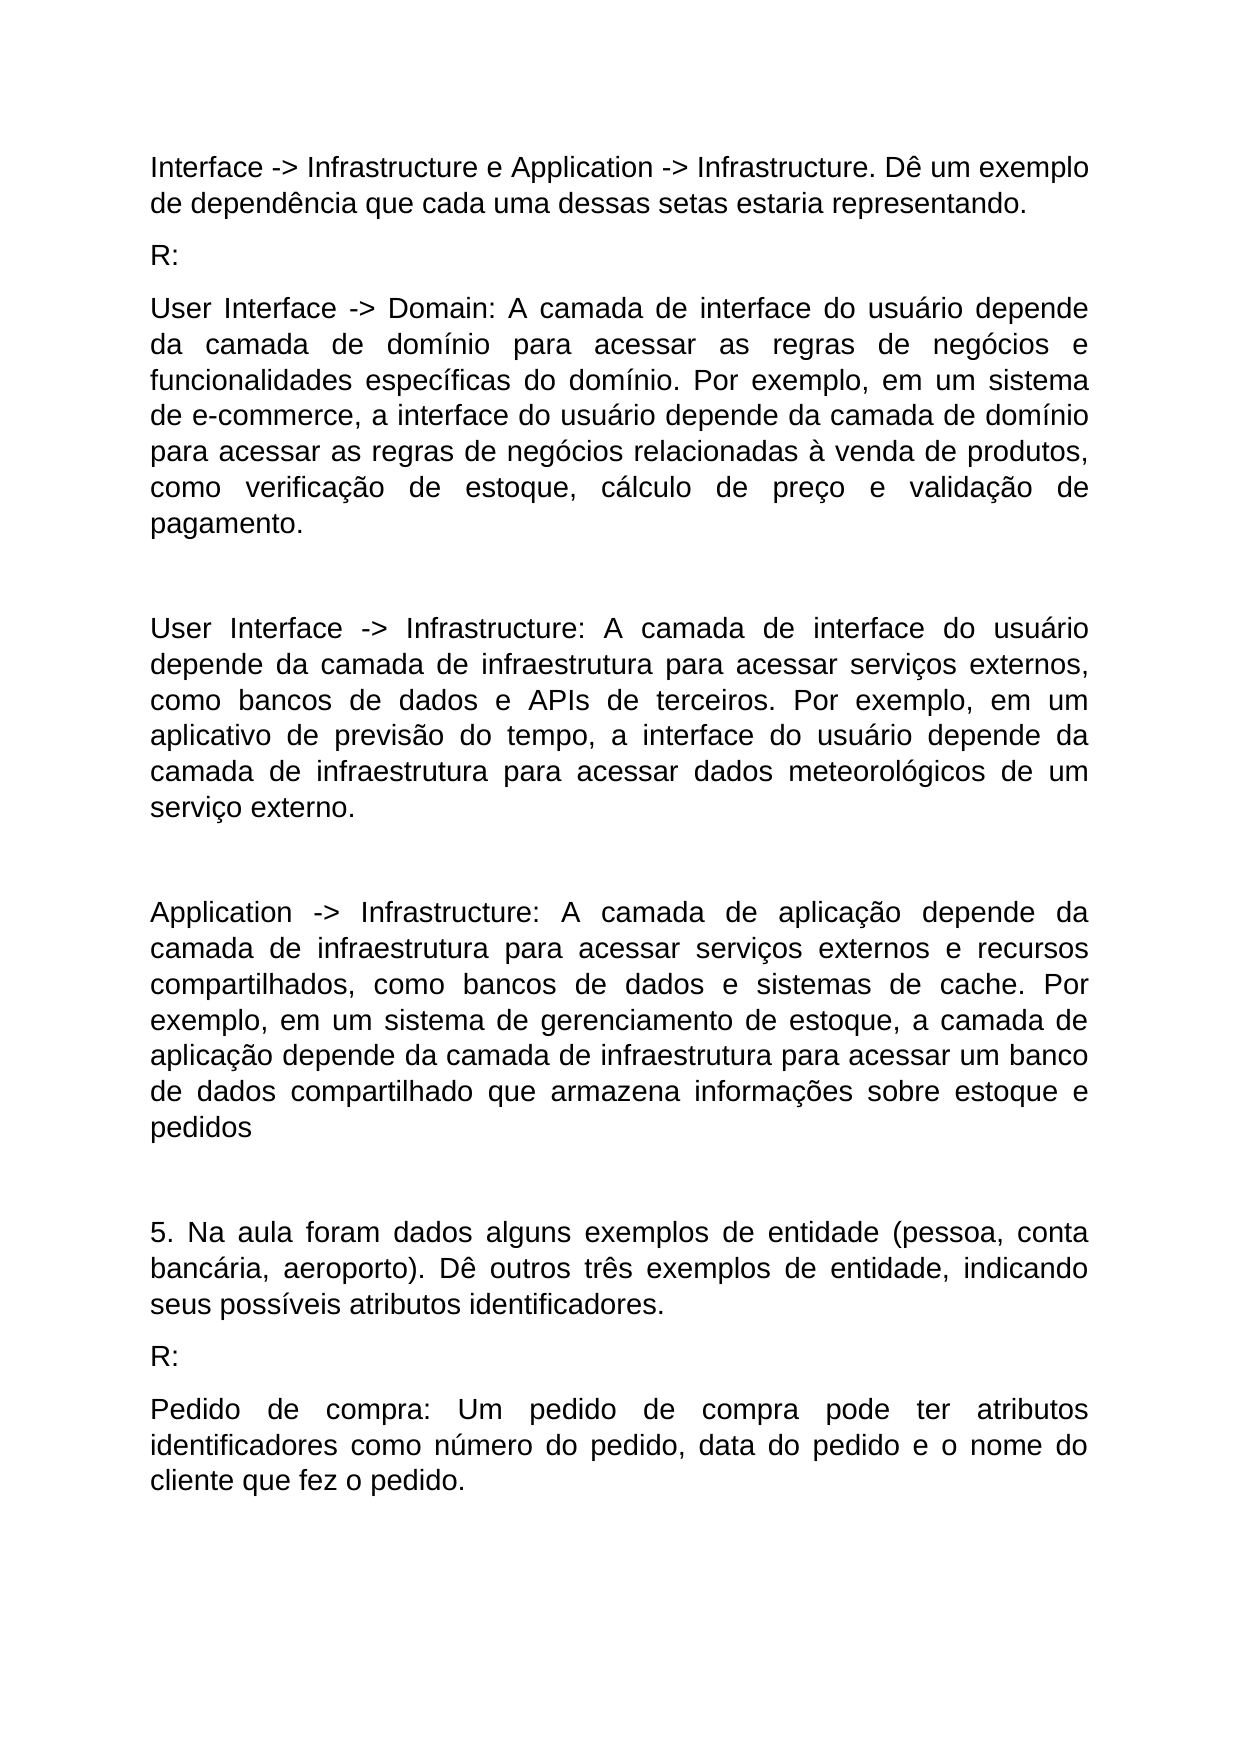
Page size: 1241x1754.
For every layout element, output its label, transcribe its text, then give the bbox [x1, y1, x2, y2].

text R: [150, 238, 1090, 272]
text User Interface -> Infrastructure: A camada de interface do usuário depende da camada de infraestrutura para acessar serviços externos, como bancos de dados e APIs de terceiros. Por exemplo, em um aplicativo de previsão do tempo, a interface do usuário depende da camada de infraestrutura para acessar dados meteorológicos de um serviço externo. [150, 611, 1090, 823]
text Interface -> Infrastructure e Application -> Infrastructure. Dê um exemplo de dependência que cada uma dessas setas estaria representando. [150, 150, 1090, 219]
text Pedido de compra: Um pedido de compra pode ter atributos identificadores como número do pedido, data do pedido e o nome do cliente que fez o pedido. [150, 1392, 1090, 1497]
text Application -> Infrastructure: A camada de aplicação depende da camada de infraestrutura para acessar serviços externos e recursos compartilhados, como bancos de dados e sistemas de cache. Por exemplo, em um sistema de gerenciamento de estoque, a camada de aplicação depende da camada de infraestrutura para acessar um banco de dados compartilhado que armazena informações sobre estoque e pedidos [150, 895, 1090, 1143]
text R: [150, 1339, 1090, 1373]
text User Interface -> Domain: A camada de interface do usuário depende da camada de domínio para acessar as regras de negócios e funcionalidades específicas do domínio. Por exemplo, em um sistema de e-commerce, a interface do usuário depende da camada de domínio para acessar as regras de negócios relacionadas à venda de produtos, como verificação de estoque, cálculo de preço e validação de pagamento. [150, 291, 1090, 539]
text 5. Na aula foram dados alguns exemplos de entidade (pessoa, conta bancária, aeroporto). Dê outros três exemplos de entidade, indicando seus possíveis atributos identificadores. [150, 1215, 1090, 1320]
